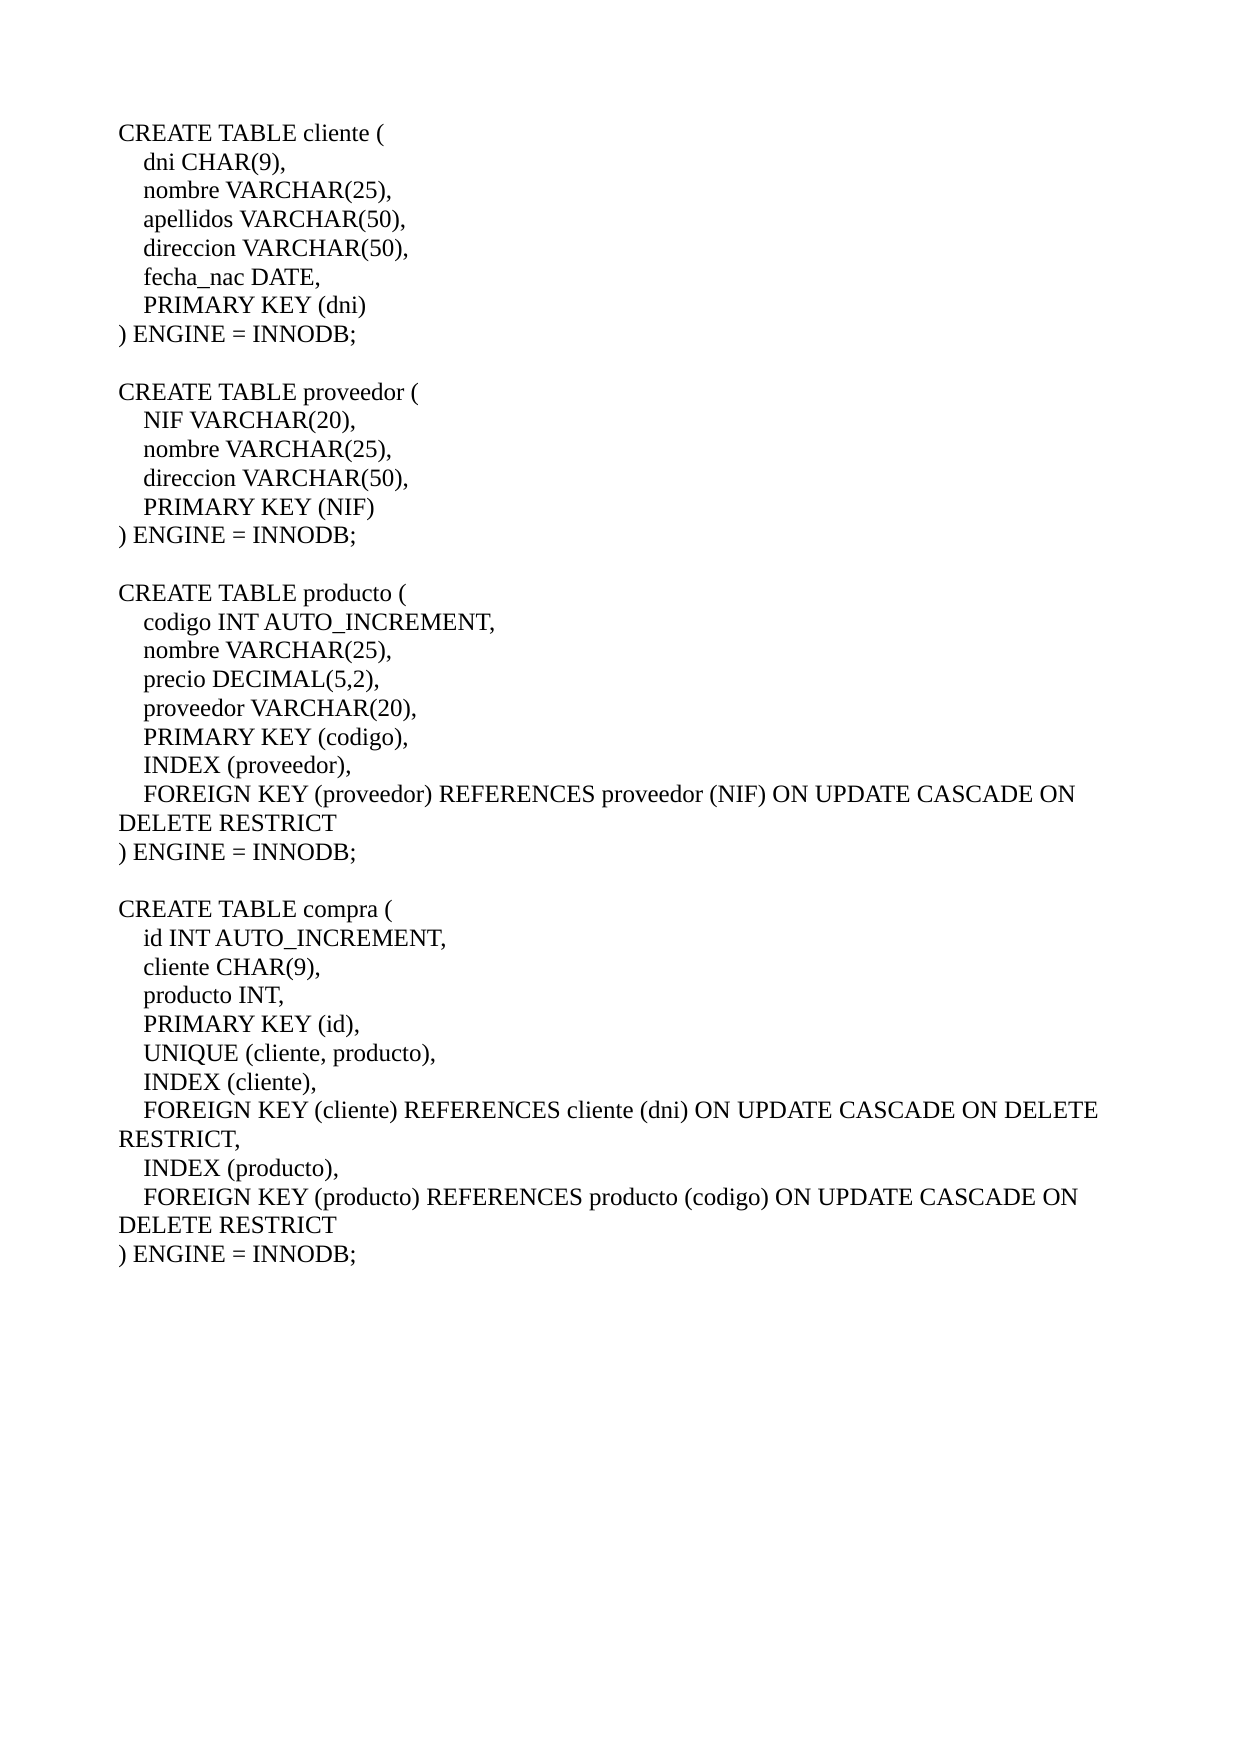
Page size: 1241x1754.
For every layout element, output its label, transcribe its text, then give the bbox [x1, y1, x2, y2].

text id INT AUTO_INCREMENT, [118, 923, 1122, 952]
text PRIMARY KEY (NIF) [118, 492, 1122, 521]
text ) ENGINE = INNODB; [118, 521, 1122, 549]
text FOREIGN KEY (proveedor) REFERENCES proveedor (NIF) ON UPDATE CASCADE ON DELETE RESTRICT [118, 779, 1122, 837]
text fecha_nac DATE, [118, 262, 1122, 291]
text CREATE TABLE producto ( [118, 578, 1122, 607]
text FOREIGN KEY (producto) REFERENCES producto (codigo) ON UPDATE CASCADE ON DELETE RESTRICT [118, 1182, 1122, 1239]
text ) ENGINE = INNODB; [118, 1239, 1122, 1268]
text INDEX (proveedor), [118, 751, 1122, 779]
text NIF VARCHAR(20), [118, 406, 1122, 434]
text nombre VARCHAR(25), [118, 434, 1122, 463]
text PRIMARY KEY (dni) [118, 291, 1122, 319]
text apellidos VARCHAR(50), [118, 204, 1122, 233]
text codigo INT AUTO_INCREMENT, [118, 607, 1122, 636]
text UNIQUE (cliente, producto), [118, 1038, 1122, 1067]
text direccion VARCHAR(50), [118, 233, 1122, 262]
text nombre VARCHAR(25), [118, 176, 1122, 204]
text CREATE TABLE compra ( [118, 894, 1122, 923]
text CREATE TABLE proveedor ( [118, 377, 1122, 406]
text FOREIGN KEY (cliente) REFERENCES cliente (dni) ON UPDATE CASCADE ON DELETE RESTRICT, [118, 1096, 1122, 1153]
text INDEX (cliente), [118, 1067, 1122, 1096]
text nombre VARCHAR(25), [118, 636, 1122, 664]
text dni CHAR(9), [118, 147, 1122, 176]
text ) ENGINE = INNODB; [118, 319, 1122, 348]
text PRIMARY KEY (codigo), [118, 722, 1122, 751]
text ) ENGINE = INNODB; [118, 837, 1122, 866]
text CREATE TABLE cliente ( [118, 118, 1122, 147]
text precio DECIMAL(5,2), [118, 664, 1122, 693]
text proveedor VARCHAR(20), [118, 693, 1122, 722]
text producto INT, [118, 981, 1122, 1009]
text PRIMARY KEY (id), [118, 1009, 1122, 1038]
text direccion VARCHAR(50), [118, 463, 1122, 492]
text INDEX (producto), [118, 1153, 1122, 1182]
text cliente CHAR(9), [118, 952, 1122, 981]
